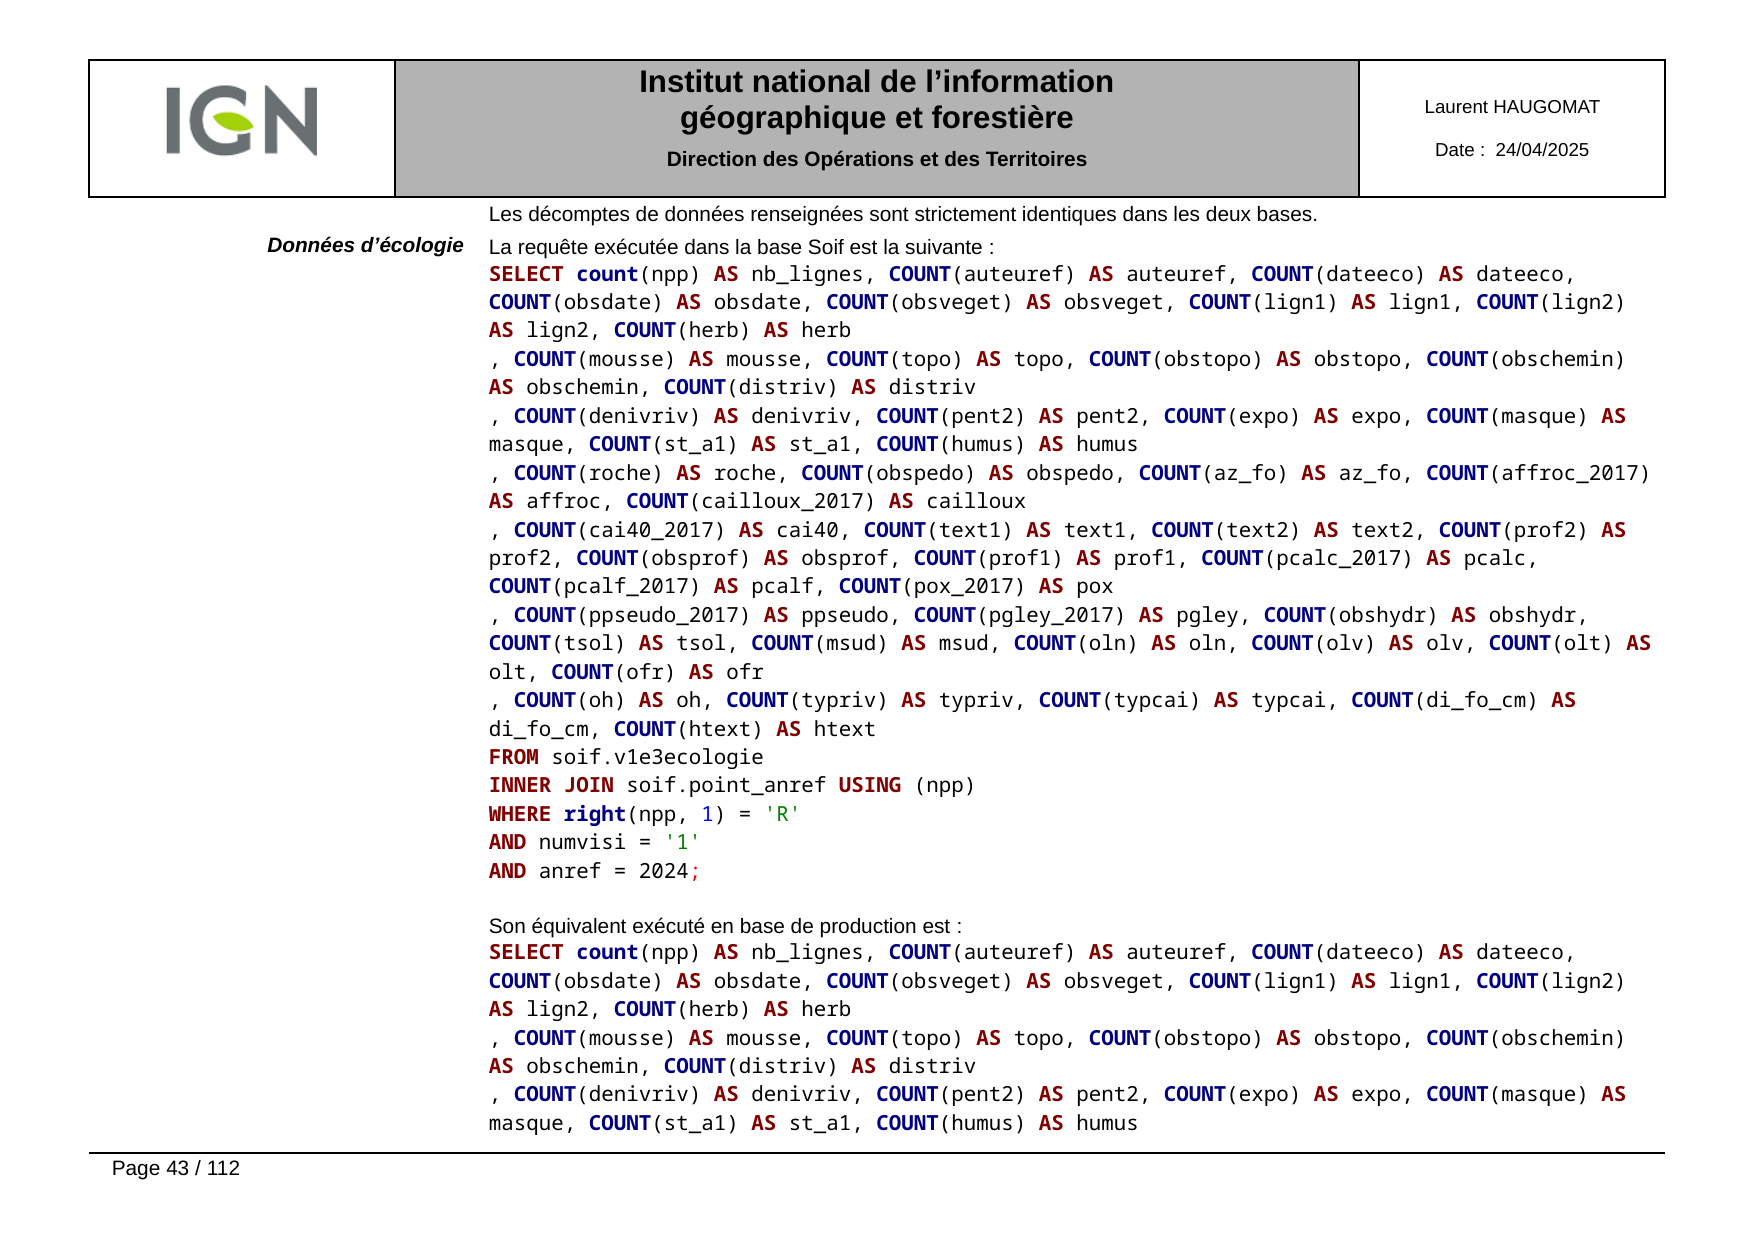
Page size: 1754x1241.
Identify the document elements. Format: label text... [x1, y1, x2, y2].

table_cell [89, 198, 483, 231]
table_cell Données d’écologie [89, 231, 483, 1142]
picture [141, 62, 343, 180]
table_cell La requête exécutée dans la base Soif est la suivante : SELECT count(npp) AS nb_lignes, COUNT(auteuref) AS auteuref, COUNT(dateeco) AS dateeco, COUNT(obsdate) AS obsdate, COUNT(obsveget) AS obsveget, COUNT(lign1) AS lign1, COUNT(lign2) AS lign2, COUNT(herb) AS herb , COUNT(mousse) AS mousse, COUNT(topo) AS topo, COUNT(obstopo) AS obstopo, COUNT(obschemin) AS obschemin, COUNT(distriv) AS distriv , COUNT(denivriv) AS denivriv, COUNT(pent2) AS pent2, COUNT(expo) AS expo, COUNT(masque) AS masque, COUNT(st_a1) AS st_a1, COUNT(humus) AS humus , COUNT(roche) AS roche, COUNT(obspedo) AS obspedo, COUNT(az_fo) AS az_fo, COUNT(affroc_2017) AS affroc, COUNT(cailloux_2017) AS cailloux , COUNT(cai40_2017) AS cai40, COUNT(text1) AS text1, COUNT(text2) AS text2, COUNT(prof2) AS prof2, COUNT(obsprof) AS obsprof, COUNT(prof1) AS prof1, COUNT(pcalc_2017) AS pcalc, COUNT(pcalf_2017) AS pcalf, COUNT(pox_2017) AS pox , COUNT(ppseudo_2017) AS ppseudo, COUNT(pgley_2017) AS pgley, COUNT(obshydr) AS obshydr, COUNT(tsol) AS tsol, COUNT(msud) AS msud, COUNT(oln) AS oln, COUNT(olv) AS olv, COUNT(olt) AS olt, COUNT(ofr) AS ofr , COUNT(oh) AS oh, COUNT(typriv) AS typriv, COUNT(typcai) AS typcai, COUNT(di_fo_cm) AS di_fo_cm, COUNT(htext) AS htext FROM soif.v1e3ecologie INNER JOIN soif.point_anref USING (npp) WHERE right(npp, 1) = 'R' AND numvisi = '1' AND anref = 2024; Son équivalent exécuté en base de production est : SELECT count(npp) AS nb_lignes, COUNT(auteuref) AS auteuref, COUNT(dateeco) AS dateeco, COUNT(obsdate) AS obsdate, COUNT(obsveget) AS obsveget, COUNT(lign1) AS lign1, COUNT(lign2) AS lign2, COUNT(herb) AS herb , COUNT(mousse) AS mousse, COUNT(topo) AS topo, COUNT(obstopo) AS obstopo, COUNT(obschemin) AS obschemin, COUNT(distriv) AS distriv , COUNT(denivriv) AS denivriv, COUNT(pent2) AS pent2, COUNT(expo) AS expo, COUNT(masque) AS masque, COUNT(st_a1) AS st_a1, COUNT(humus) AS humus [483, 231, 1665, 1142]
table_cell Les décomptes de données renseignées sont strictement identiques dans les deux bases. [483, 198, 1665, 231]
